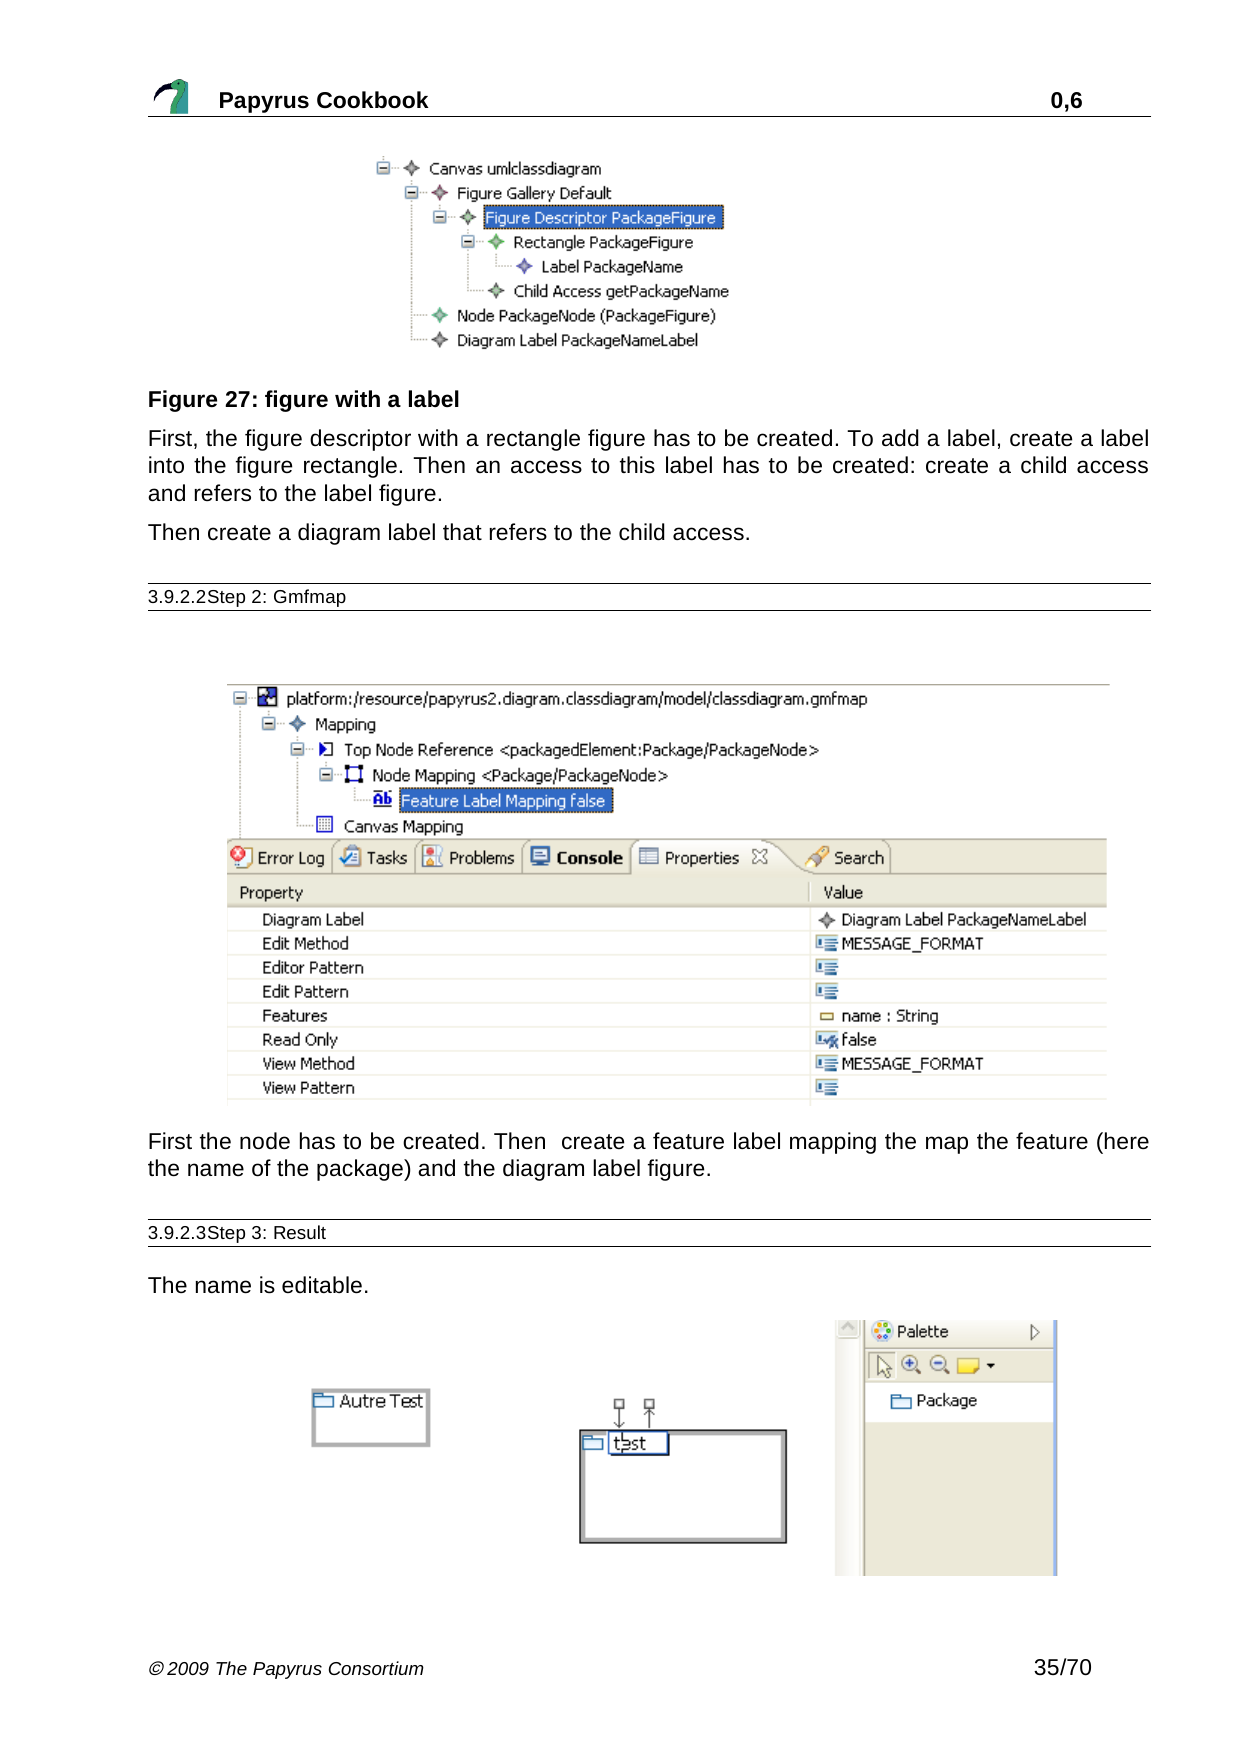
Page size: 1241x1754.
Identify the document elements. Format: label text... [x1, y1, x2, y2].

text First, the figure descriptor with a rectangle figure has to be created. To add a label, create a label into the figure rectangle. Then an access to this label has to be created: create a child access and refers to the label figure. [148, 425, 1151, 506]
picture [371, 156, 966, 352]
text The name is editable. [148, 1272, 1151, 1299]
subtitle Step 3: Result [148, 1220, 1151, 1246]
picture [241, 1320, 1058, 1576]
text Figure 27: figure with a label [148, 385, 1151, 412]
subtitle Step 2: Gmfmap [148, 584, 1151, 610]
text First the node has to be created. Then create a feature label mapping the map the feature (here the name of the package) and the diagram label figure. [148, 1127, 1151, 1181]
picture [153, 79, 189, 114]
text Then create a diagram label that refers to the child access. [148, 518, 1151, 546]
picture [227, 684, 1110, 1106]
